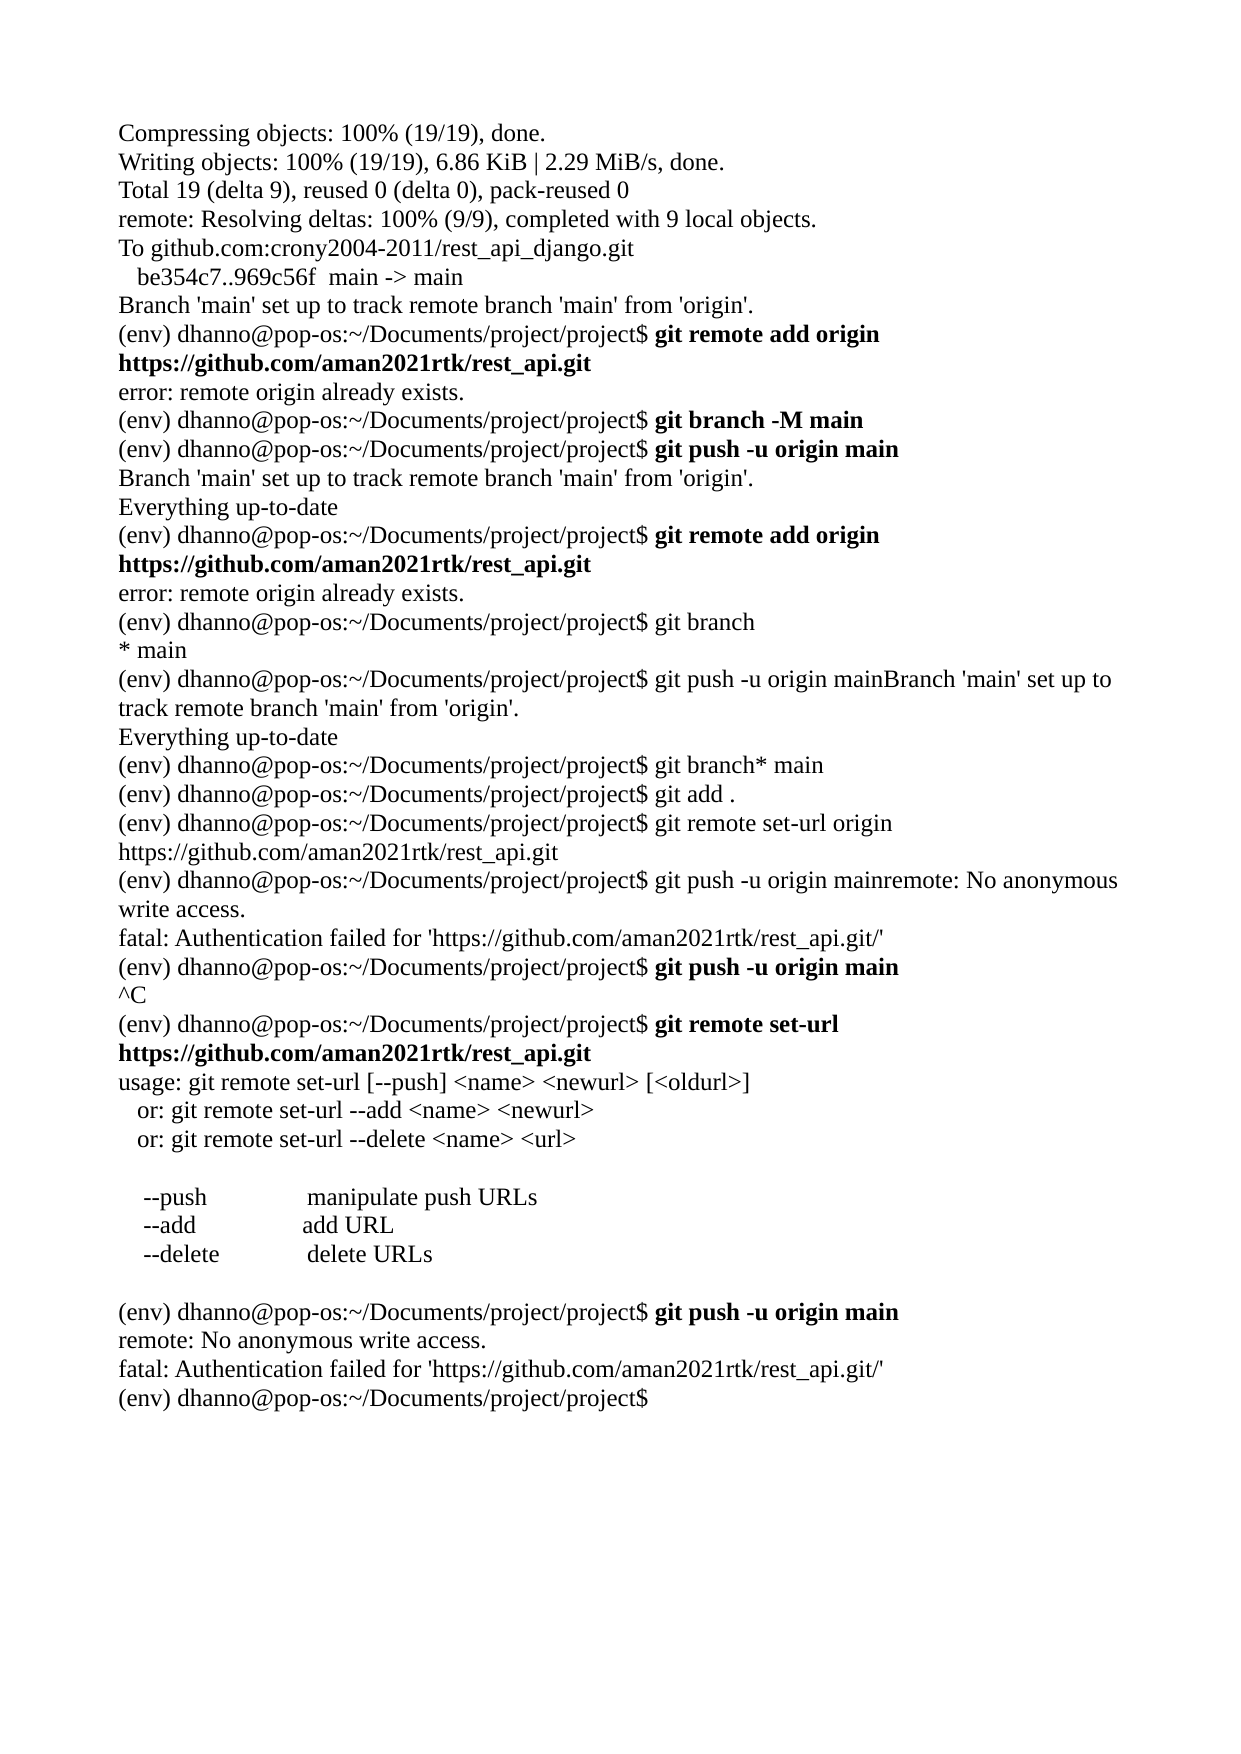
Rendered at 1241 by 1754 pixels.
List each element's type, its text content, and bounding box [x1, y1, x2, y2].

text or: git remote set-url --delete <name> <url> [118, 1124, 1122, 1153]
text remote: Resolving deltas: 100% (9/9), completed with 9 local objects. [118, 204, 1122, 233]
text (env) dhanno@pop-os:~/Documents/project/project$ git branch -M main [118, 406, 1122, 434]
text To github.com:crony2004-2011/rest_api_django.git [118, 233, 1122, 262]
text Everything up-to-date [118, 722, 1122, 751]
text Total 19 (delta 9), reused 0 (delta 0), pack-reused 0 [118, 176, 1122, 204]
text fatal: Authentication failed for 'https://github.com/aman2021rtk/rest_api.git/' [118, 1354, 1122, 1383]
text (env) dhanno@pop-os:~/Documents/project/project$ [118, 1383, 1122, 1412]
text --delete delete URLs [118, 1239, 1122, 1268]
text (env) dhanno@pop-os:~/Documents/project/project$ git add . [118, 779, 1122, 808]
text --add add URL [118, 1211, 1122, 1239]
text (env) dhanno@pop-os:~/Documents/project/project$ git remote set-url https://github.com/aman2021rtk/rest_api.git [118, 1009, 1122, 1067]
text (env) dhanno@pop-os:~/Documents/project/project$ git branch [118, 607, 1122, 636]
text (env) dhanno@pop-os:~/Documents/project/project$ git remote set-url origin https://github.com/aman2021rtk/rest_api.git [118, 808, 1122, 866]
text error: remote origin already exists. [118, 578, 1122, 607]
text Writing objects: 100% (19/19), 6.86 KiB | 2.29 MiB/s, done. [118, 147, 1122, 176]
text be354c7..969c56f main -> main [118, 262, 1122, 291]
text remote: No anonymous write access. [118, 1326, 1122, 1354]
text (env) dhanno@pop-os:~/Documents/project/project$ git branch* main [118, 751, 1122, 779]
text Branch 'main' set up to track remote branch 'main' from 'origin'. [118, 463, 1122, 492]
text Branch 'main' set up to track remote branch 'main' from 'origin'. [118, 291, 1122, 319]
text ^C [118, 981, 1122, 1009]
text (env) dhanno@pop-os:~/Documents/project/project$ git remote add origin https://github.com/aman2021rtk/rest_api.git [118, 319, 1122, 377]
text Compressing objects: 100% (19/19), done. [118, 118, 1122, 147]
text (env) dhanno@pop-os:~/Documents/project/project$ git remote add origin https://github.com/aman2021rtk/rest_api.git [118, 521, 1122, 578]
text --push manipulate push URLs [118, 1182, 1122, 1211]
text or: git remote set-url --add <name> <newurl> [118, 1096, 1122, 1124]
text * main [118, 636, 1122, 664]
text (env) dhanno@pop-os:~/Documents/project/project$ git push -u origin mainBranch 'main' set up to track remote branch 'main' from 'origin'. [118, 664, 1122, 722]
text error: remote origin already exists. [118, 377, 1122, 406]
text fatal: Authentication failed for 'https://github.com/aman2021rtk/rest_api.git/' [118, 923, 1122, 952]
text (env) dhanno@pop-os:~/Documents/project/project$ git push -u origin main [118, 434, 1122, 463]
text (env) dhanno@pop-os:~/Documents/project/project$ git push -u origin main [118, 952, 1122, 981]
text Everything up-to-date [118, 492, 1122, 521]
text (env) dhanno@pop-os:~/Documents/project/project$ git push -u origin main [118, 1297, 1122, 1326]
text (env) dhanno@pop-os:~/Documents/project/project$ git push -u origin mainremote: No anonymous write access. [118, 866, 1122, 923]
text usage: git remote set-url [--push] <name> <newurl> [<oldurl>] [118, 1067, 1122, 1096]
